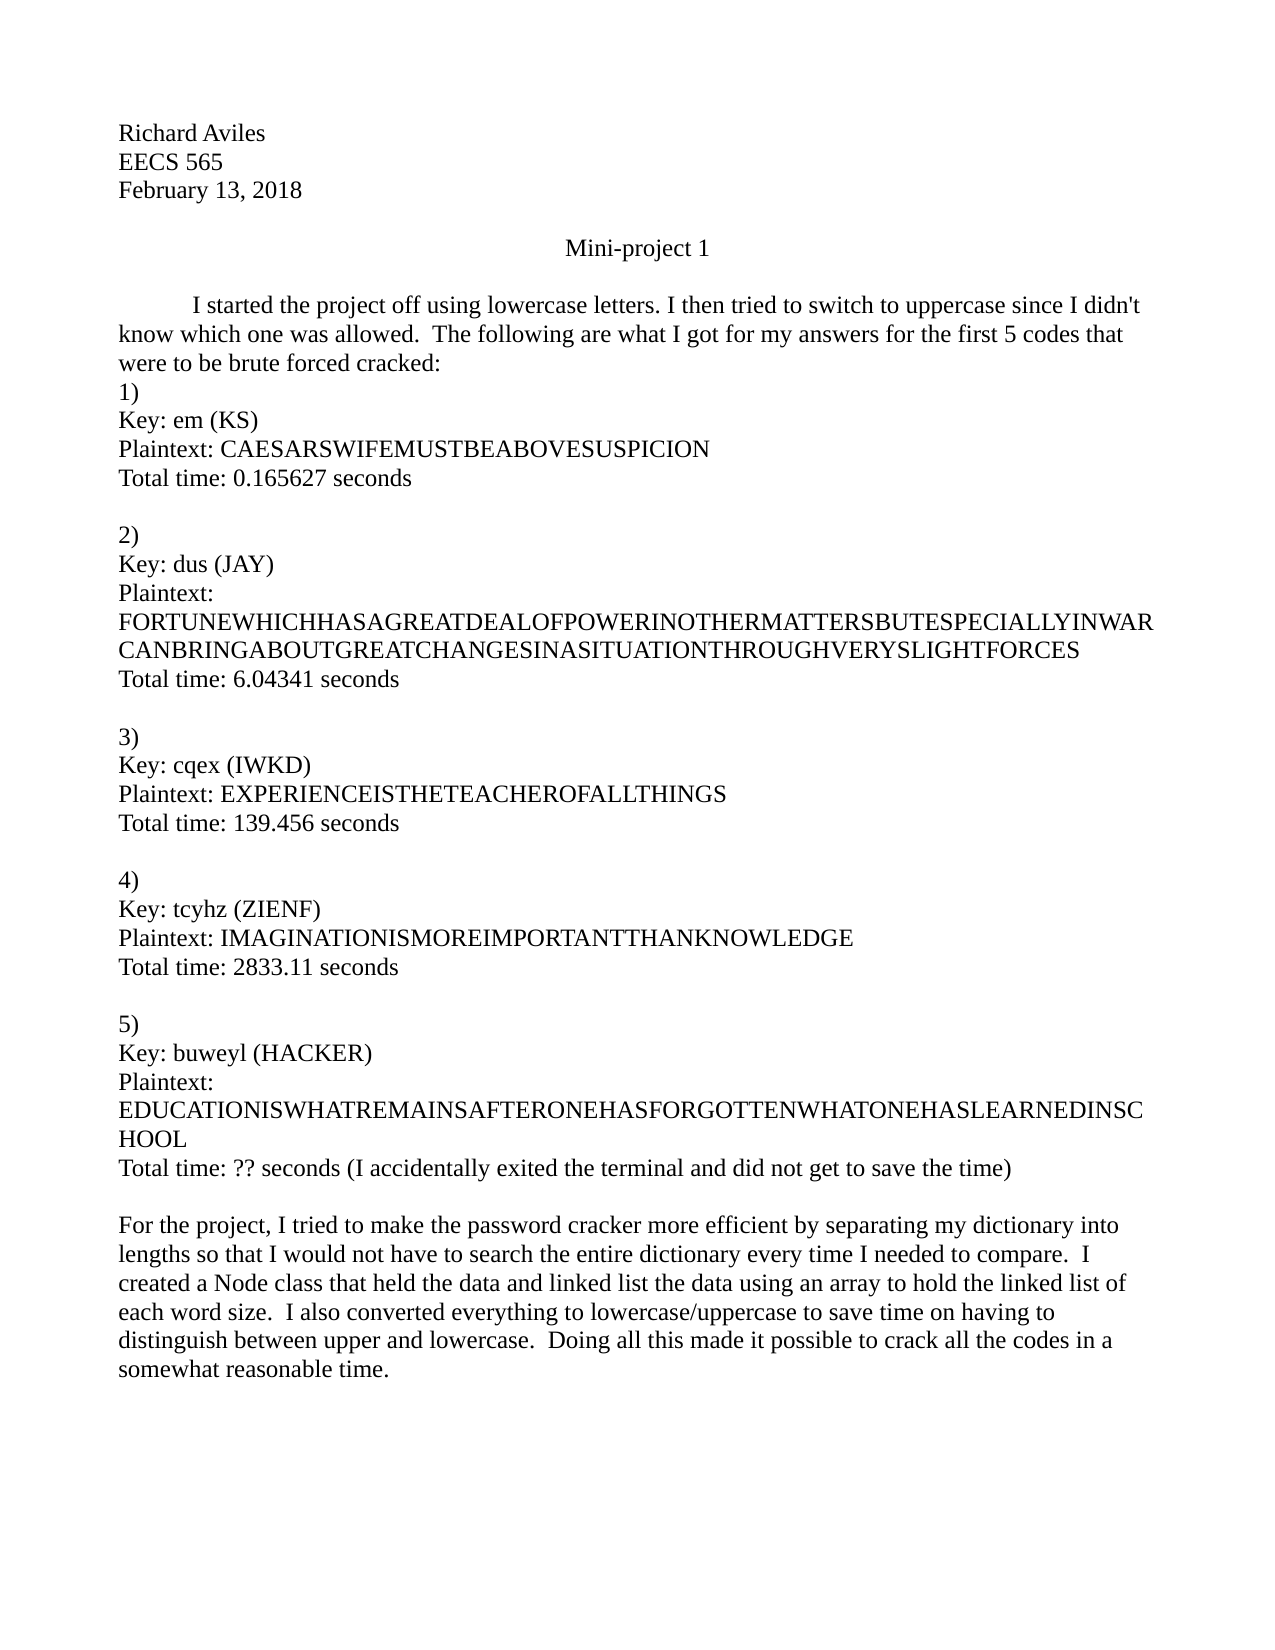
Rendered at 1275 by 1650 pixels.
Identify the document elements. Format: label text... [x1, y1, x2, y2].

text Plaintext: EXPERIENCEISTHETEACHEROFALLTHINGS [118, 779, 1157, 808]
text 5) [118, 1009, 1157, 1038]
text Total time: ?? seconds (I accidentally exited the terminal and did not get to save the time) [118, 1153, 1157, 1182]
text February 13, 2018 [118, 176, 1157, 204]
text 3) [118, 722, 1157, 751]
text Total time: 139.456 seconds [118, 808, 1157, 837]
text Key: tcyhz (ZIENF) [118, 894, 1157, 923]
text Total time: 0.165627 seconds [118, 463, 1157, 492]
text 4) [118, 866, 1157, 894]
text For the project, I tried to make the password cracker more efficient by separating my dictionary into lengths so that I would not have to search the entire dictionary every time I needed to compare. I created a Node class that held the data and linked list the data using an array to hold the linked list of each word size. I also converted everything to lowercase/uppercase to save time on having to distinguish between upper and lowercase. Doing all this made it possible to crack all the codes in a somewhat reasonable time. [118, 1211, 1157, 1383]
text Richard Aviles [118, 118, 1157, 147]
text Key: cqex (IWKD) [118, 751, 1157, 779]
text I started the project off using lowercase letters. I then tried to switch to uppercase since I didn't know which one was allowed. The following are what I got for my answers for the first 5 codes that were to be brute forced cracked: [118, 291, 1157, 377]
text Key: dus (JAY) [118, 549, 1157, 578]
text 1) [118, 377, 1157, 406]
text Mini-project 1 [118, 233, 1157, 262]
text Plaintext: CAESARSWIFEMUSTBEABOVESUSPICION [118, 434, 1157, 463]
text EECS 565 [118, 147, 1157, 176]
text Total time: 2833.11 seconds [118, 952, 1157, 981]
text Plaintext: FORTUNEWHICHHASAGREATDEALOFPOWERINOTHERMATTERSBUTESPECIALLYINWARCANBRINGABOUTGREATCHANGESINASITUATIONTHROUGHVERYSLIGHTFORCES [118, 578, 1157, 664]
text Total time: 6.04341 seconds [118, 664, 1157, 693]
text Key: buweyl (HACKER) [118, 1038, 1157, 1067]
text Plaintext: EDUCATIONISWHATREMAINSAFTERONEHASFORGOTTENWHATONEHASLEARNEDINSCHOOL [118, 1067, 1157, 1153]
text Key: em (KS) [118, 406, 1157, 434]
text 2) [118, 521, 1157, 549]
text Plaintext: IMAGINATIONISMOREIMPORTANTTHANKNOWLEDGE [118, 923, 1157, 952]
